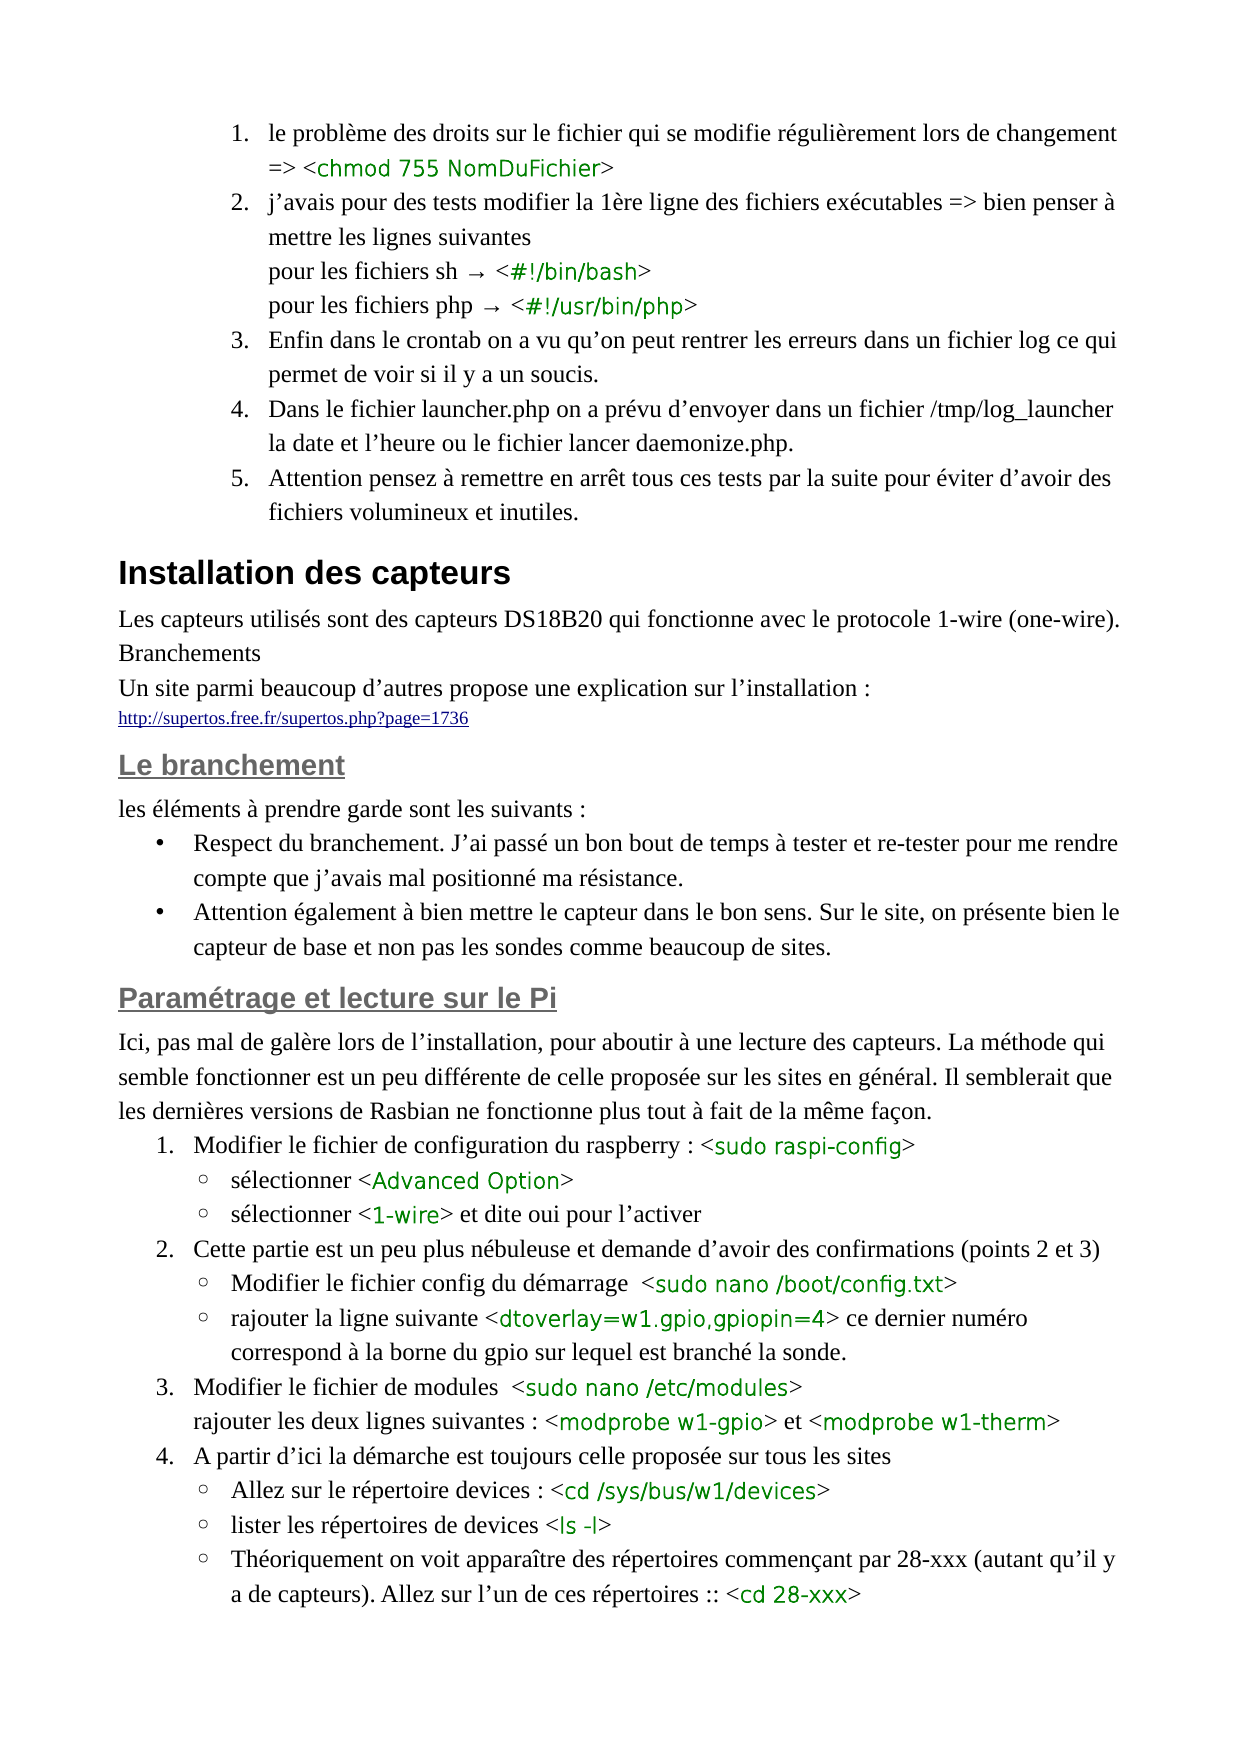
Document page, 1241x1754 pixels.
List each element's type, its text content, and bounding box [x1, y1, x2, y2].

list sélectionner <Advanced Option> [193, 1165, 1122, 1194]
list sélectionner <1-wire> et dite oui pour l’activer [193, 1199, 1122, 1228]
list Dans le fichier launcher.php on a prévu d’envoyer dans un fichier /tmp/log_launcher la date et l’heure ou le fichier lancer daemonize.php. [231, 394, 1122, 457]
list Allez sur le répertoire devices : <cd /sys/bus/w1/devices> [193, 1475, 1122, 1504]
list A partir d’ici la démarche est toujours celle proposée sur tous les sites [156, 1441, 1122, 1470]
subtitle Installation des capteurs [118, 553, 1122, 591]
list Théoriquement on voit apparaître des répertoires commençant par 28-xxx (autant qu’il y a de capteurs). Allez sur l’un de ces répertoires :: <cd 28-xxx> [193, 1544, 1122, 1608]
list Enfin dans le crontab on a vu qu’on peut rentrer les erreurs dans un fichier log ce qui permet de voir si il y a un soucis. [231, 325, 1122, 388]
list Attention pensez à remettre en arrêt tous ces tests par la suite pour éviter d’avoir des fichiers volumineux et inutiles. [231, 463, 1122, 526]
text Les capteurs utilisés sont des capteurs DS18B20 qui fonctionne avec le protocole 1-wire (one-wire). [118, 604, 1122, 633]
text Ici, pas mal de galère lors de l’installation, pour aboutir à une lecture des capteurs. La méthode qui semble fonctionner est un peu différente de celle proposée sur les sites en général. Il semblerait que les dernières versions de Rasbian ne fonctionne plus tout à fait de la même façon. [118, 1027, 1122, 1125]
subtitle Paramétrage et lecture sur le Pi [118, 981, 1122, 1015]
text Branchements [118, 638, 1122, 667]
list lister les répertoires de devices <ls -l> [193, 1510, 1122, 1539]
list rajouter la ligne suivante <dtoverlay=w1.gpio,gpiopin=4> ce dernier numéro correspond à la borne du gpio sur lequel est branché la sonde. [193, 1303, 1122, 1366]
list Attention également à bien mettre le capteur dans le bon sens. Sur le site, on présente bien le capteur de base et non pas les sondes comme beaucoup de sites. [156, 897, 1122, 961]
list Modifier le fichier config du démarrage <sudo nano /boot/config.txt> [193, 1268, 1122, 1297]
list le problème des droits sur le fichier qui se modifie régulièrement lors de changement => <chmod 755 NomDuFichier> [231, 118, 1122, 181]
text Un site parmi beaucoup d’autres propose une explication sur l’installation : [118, 673, 1122, 702]
subtitle Le branchement [118, 748, 1122, 781]
text les éléments à prendre garde sont les suivants : [118, 794, 1122, 823]
list j’avais pour des tests modifier la 1ère ligne des fichiers exécutables => bien penser à mettre les lignes suivantes pour les fichiers sh → <#!/bin/bash> pour les fichiers php → <#!/usr/bin/php> [231, 187, 1122, 319]
list Respect du branchement. J’ai passé un bon bout de temps à tester et re-tester pour me rendre compte que j’avais mal positionné ma résistance. [156, 828, 1122, 892]
text http://supertos.free.fr/supertos.php?page=1736 [118, 707, 1122, 729]
list Modifier le fichier de modules <sudo nano /etc/modules> rajouter les deux lignes suivantes : <modprobe w1-gpio> et <modprobe w1-therm> [156, 1372, 1122, 1435]
list Cette partie est un peu plus nébuleuse et demande d’avoir des confirmations (points 2 et 3) [156, 1234, 1122, 1263]
list Modifier le fichier de configuration du raspberry : <sudo raspi-config> [156, 1131, 1122, 1159]
